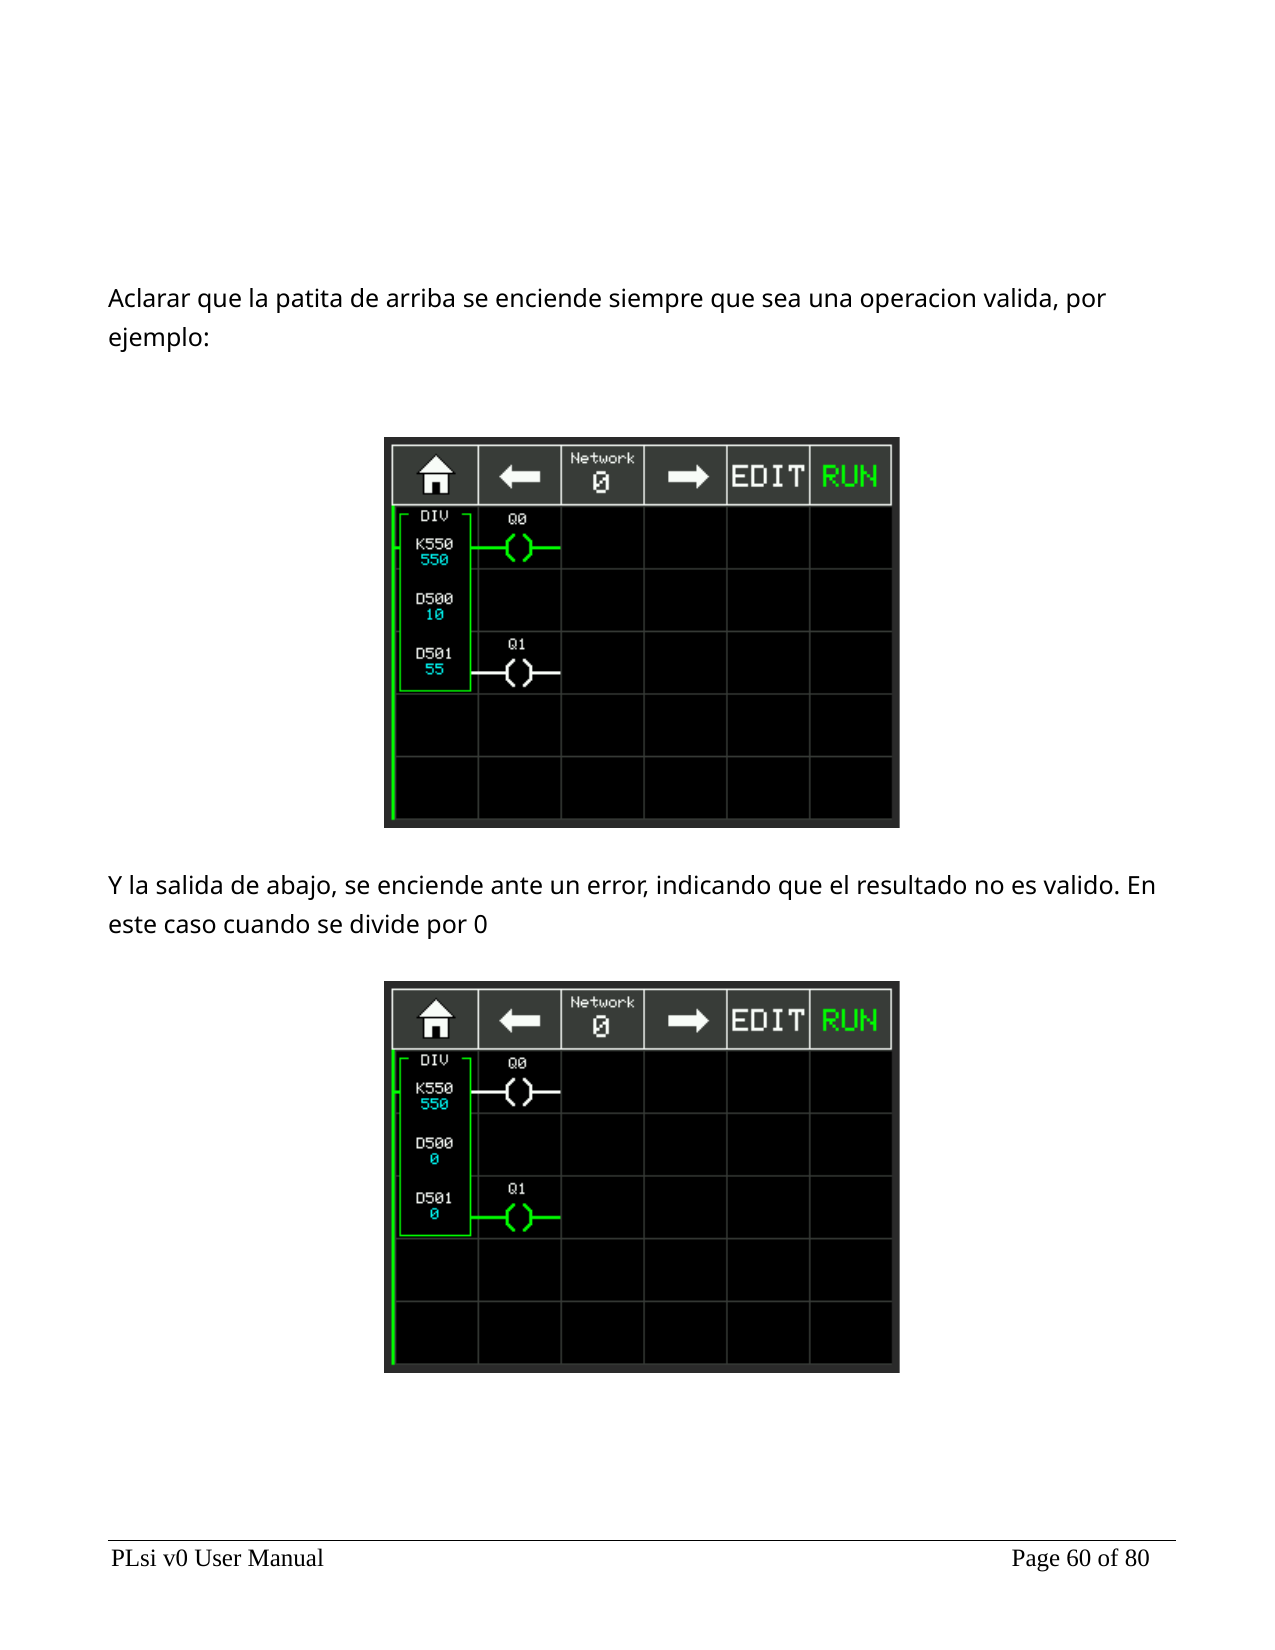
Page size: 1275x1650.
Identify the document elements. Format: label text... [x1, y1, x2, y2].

picture [384, 437, 900, 828]
text Aclarar que la patita de arriba se enciende siempre que sea una operacion valida, por ejemplo: [108, 281, 1176, 354]
picture [384, 981, 900, 1373]
text Y la salida de abajo, se enciende ante un error, indicando que el resultado no es valido. En este caso cuando se divide por 0 [108, 868, 1176, 941]
